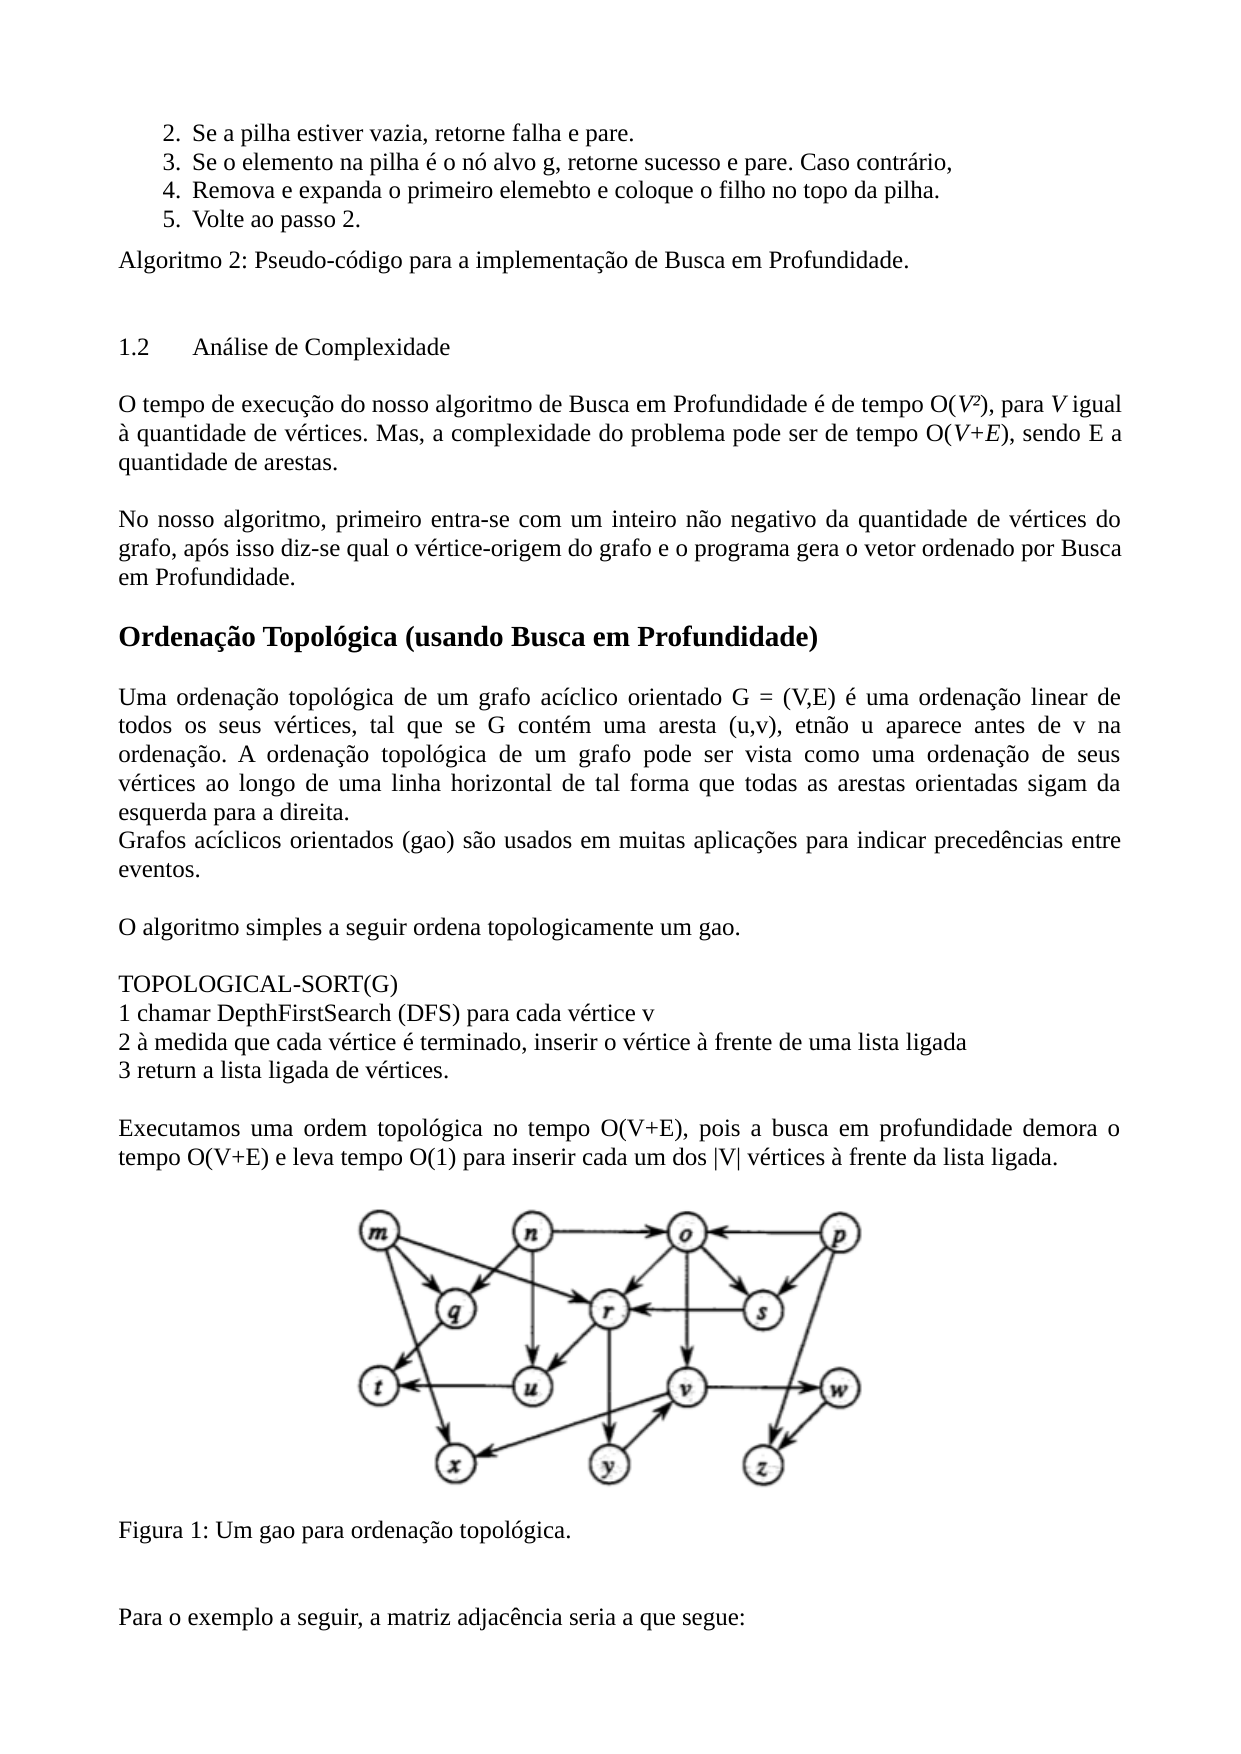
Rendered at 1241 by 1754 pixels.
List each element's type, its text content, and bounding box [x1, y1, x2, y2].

list Remova e expanda o primeiro elemebto e coloque o filho no topo da pilha. [162, 176, 1122, 204]
list Se a pilha estiver vazia, retorne falha e pare. [162, 118, 1122, 147]
list Se o elemento na pilha é o nó alvo g, retorne sucesso e pare. Caso contrário, [162, 147, 1122, 176]
text O algoritmo simples a seguir ordena topologicamente um gao. [118, 912, 1122, 940]
text TOPOLOGICAL-SORT(G) [118, 969, 1122, 998]
text No nosso algoritmo, primeiro entra-se com um inteiro não negativo da quantidade de vértices do grafo, após isso diz-se qual o vértice-origem do grafo e o programa gera o vetor ordenado por Busca em Profundidade. [118, 504, 1122, 591]
text 2 à medida que cada vértice é terminado, inserir o vértice à frente de uma lista ligada [118, 1027, 1122, 1055]
text Grafos acíclicos orientados (gao) são usados em muitas aplicações para indicar precedências entre eventos. [118, 825, 1122, 883]
text Algoritmo 2: Pseudo-código para a implementação de Busca em Profundidade. [118, 246, 1122, 274]
picture [341, 1200, 868, 1491]
text O tempo de execução do nosso algoritmo de Busca em Profundidade é de tempo O(V²), para V igual à quantidade de vértices. Mas, a complexidade do problema pode ser de tempo O(V+E), sendo E a quantidade de arestas. [118, 389, 1122, 476]
list Volte ao passo 2. [162, 204, 1122, 233]
text Executamos uma ordem topológica no tempo O(V+E), pois a busca em profundidade demora o tempo O(V+E) e leva tempo O(1) para inserir cada um dos |V| vértices à frente da lista ligada. [118, 1113, 1122, 1170]
text Para o exemplo a seguir, a matriz adjacência seria a que segue: [118, 1602, 1122, 1630]
text 3 return a lista ligada de vértices. [118, 1055, 1122, 1084]
text 1.2 Análise de Complexidade [118, 332, 1122, 361]
text Uma ordenação topológica de um grafo acíclico orientado G = (V,E) é uma ordenação linear de todos os seus vértices, tal que se G contém uma aresta (u,v), etnão u aparece antes de v na ordenação. A ordenação topológica de um grafo pode ser vista como uma ordenação de seus vértices ao longo de uma linha horizontal de tal forma que todas as arestas orientadas sigam da esquerda para a direita. [118, 682, 1122, 825]
text Figura 1: Um gao para ordenação topológica. [118, 1515, 1122, 1544]
text Ordenação Topológica (usando Busca em Profundidade) [118, 619, 1122, 653]
text 1 chamar DepthFirstSearch (DFS) para cada vértice v [118, 998, 1122, 1027]
